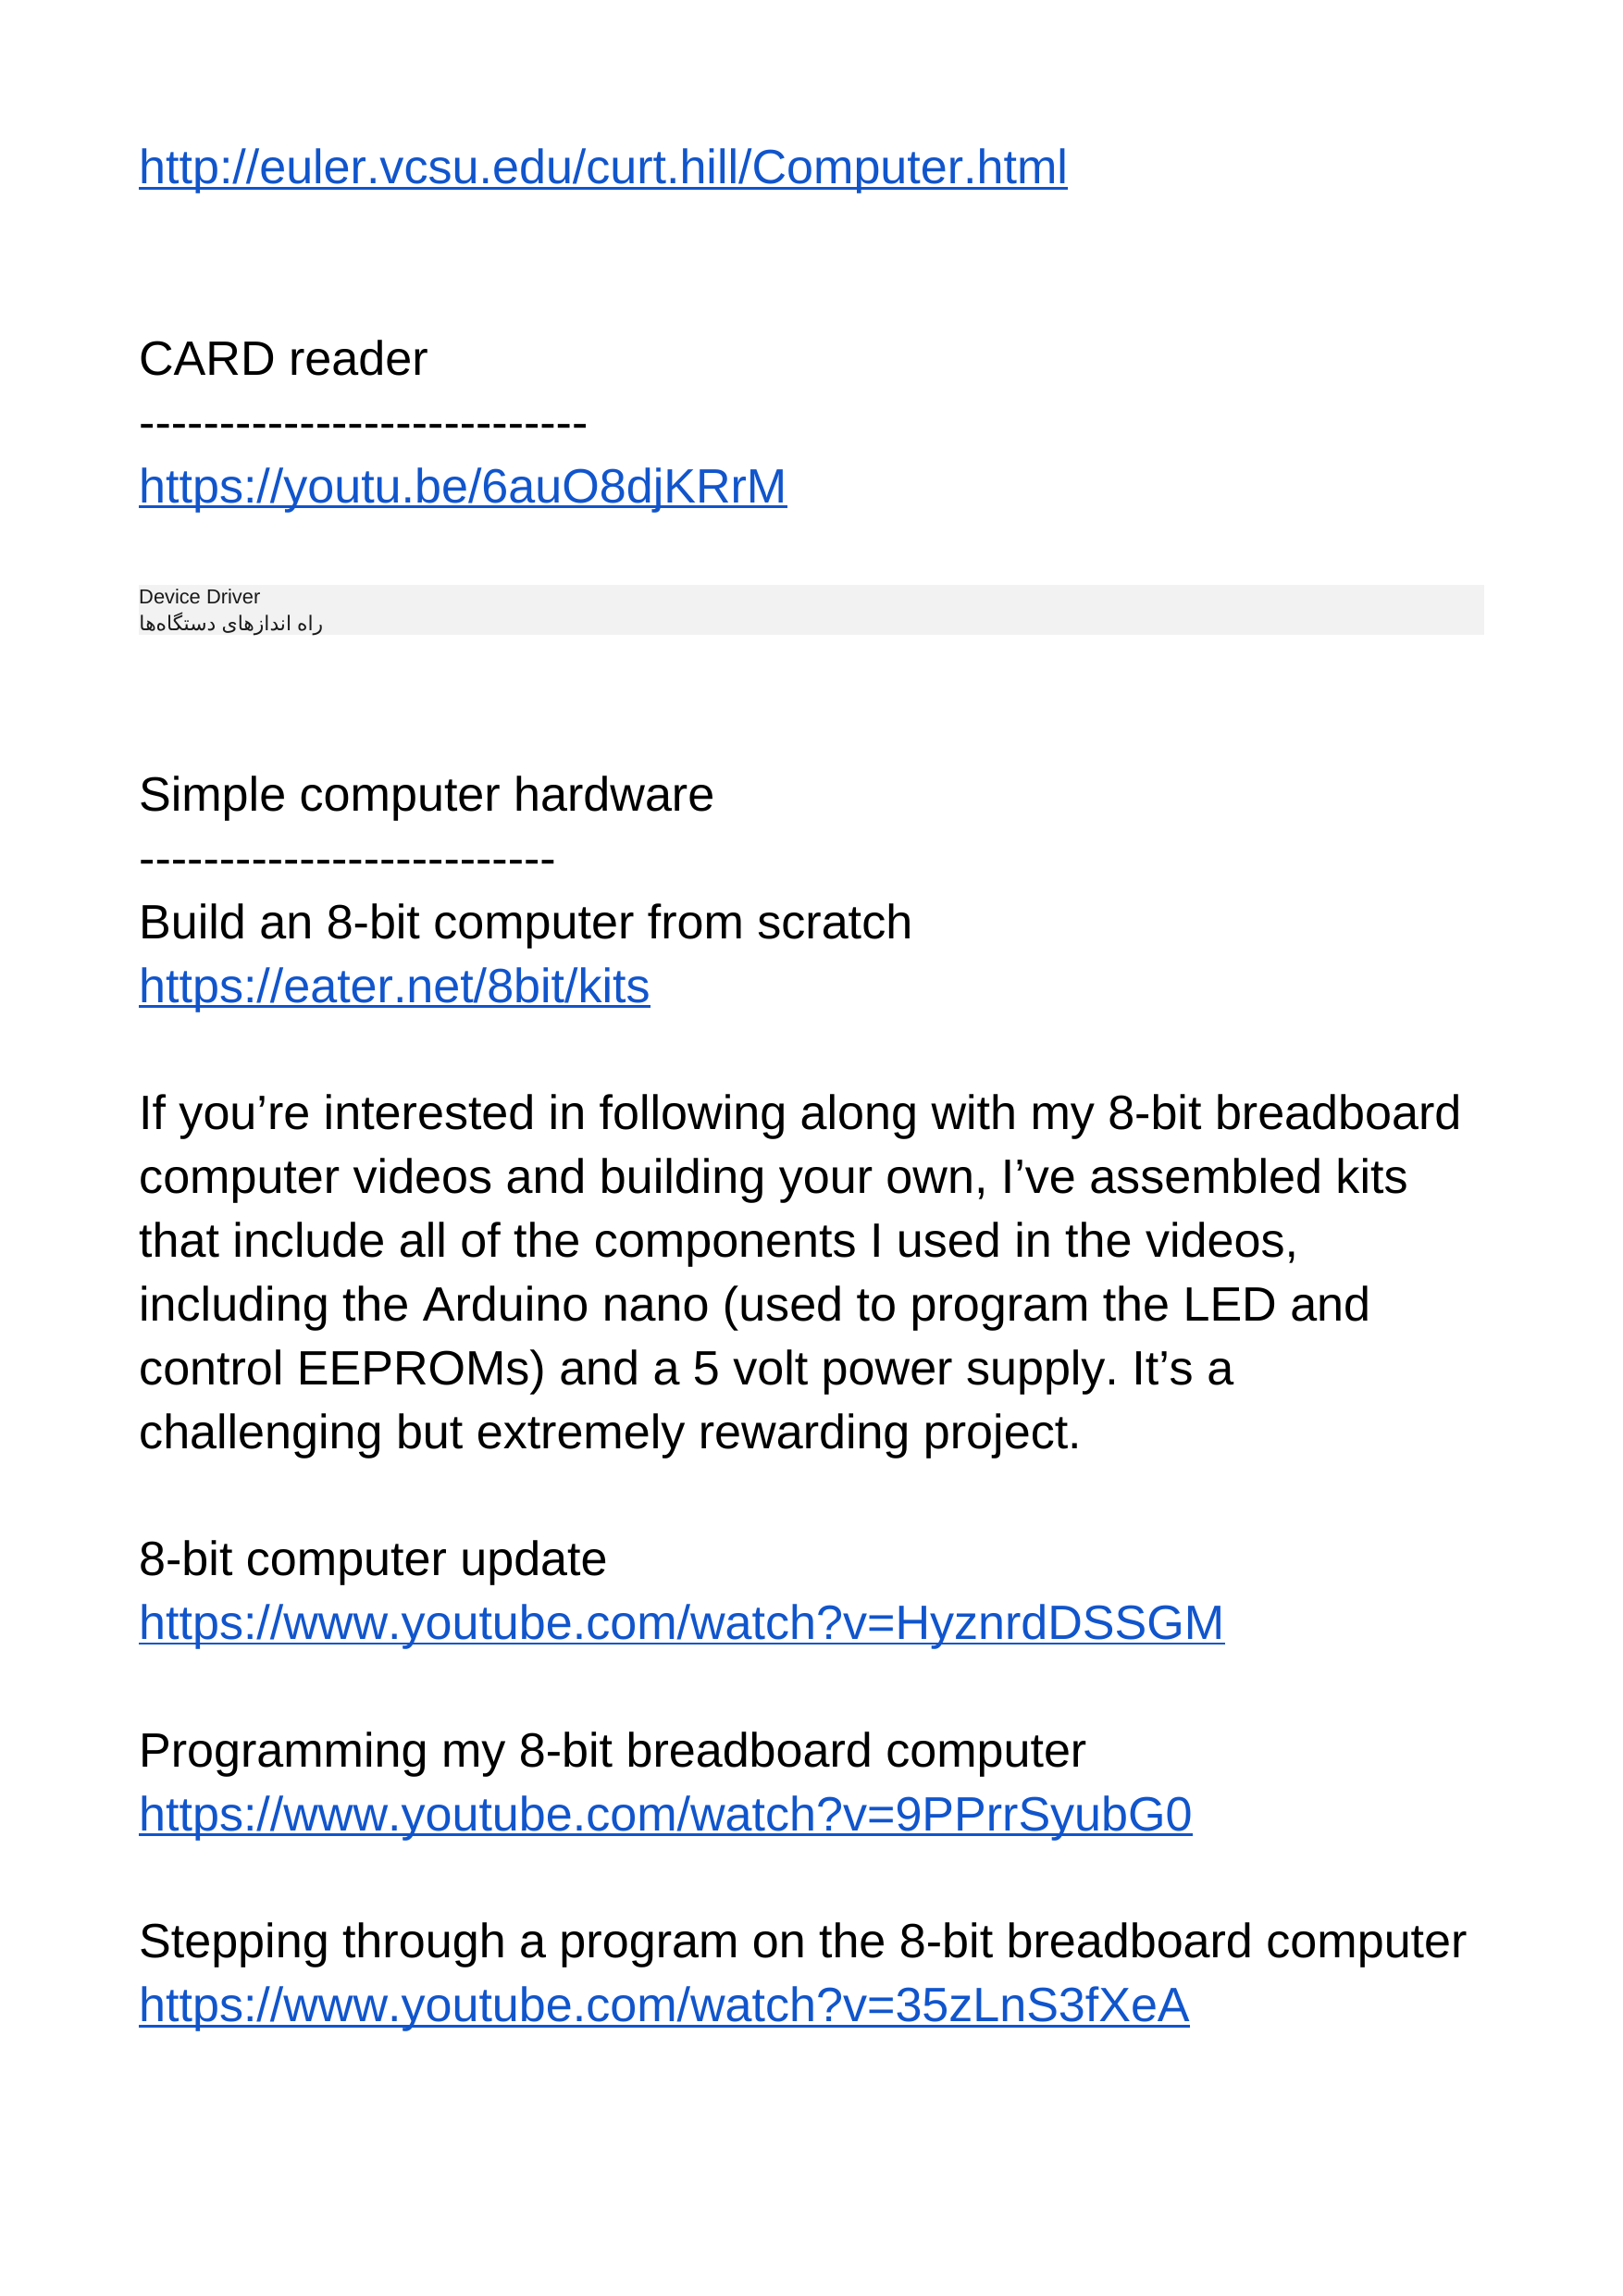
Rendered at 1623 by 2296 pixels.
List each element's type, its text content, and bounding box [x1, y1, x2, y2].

text Device Driver [139, 585, 1484, 608]
text ---------------------------- [139, 393, 1484, 449]
text If you’re interested in following along with my 8-bit breadboard computer videos and building your own, I’ve assembled kits that include all of the components I used in the videos, including the Arduino nano (used to program the LED and control EEPROMs) and a 5 volt power supply. It’s a challenging but extremely rewarding project. [139, 1085, 1484, 1458]
text 8-bit computer update [139, 1531, 1484, 1586]
text Stepping through a program on the 8-bit breadboard computer [139, 1913, 1484, 1968]
text Simple computer hardware [139, 766, 1484, 821]
text https://youtu.be/6auO8djKRrM [139, 457, 1484, 513]
text https://www.youtube.com/watch?v=9PPrrSyubG0 [139, 1785, 1484, 1841]
text Build an 8-bit computer from scratch [139, 893, 1484, 949]
text https://www.youtube.com/watch?v=35zLnS3fXeA [139, 1977, 1484, 2032]
text -------------------------- [139, 829, 1484, 885]
text Programming my 8-bit breadboard computer [139, 1721, 1484, 1777]
text http://euler.vcsu.edu/curt.hill/Computer.html [139, 139, 1484, 194]
text https://eater.net/8bit/kits [139, 957, 1484, 1012]
text https://www.youtube.com/watch?v=HyznrdDSSGM [139, 1595, 1484, 1650]
text راه اندازهای دستگاه‌ها [139, 612, 1484, 635]
text CARD reader [139, 330, 1484, 385]
